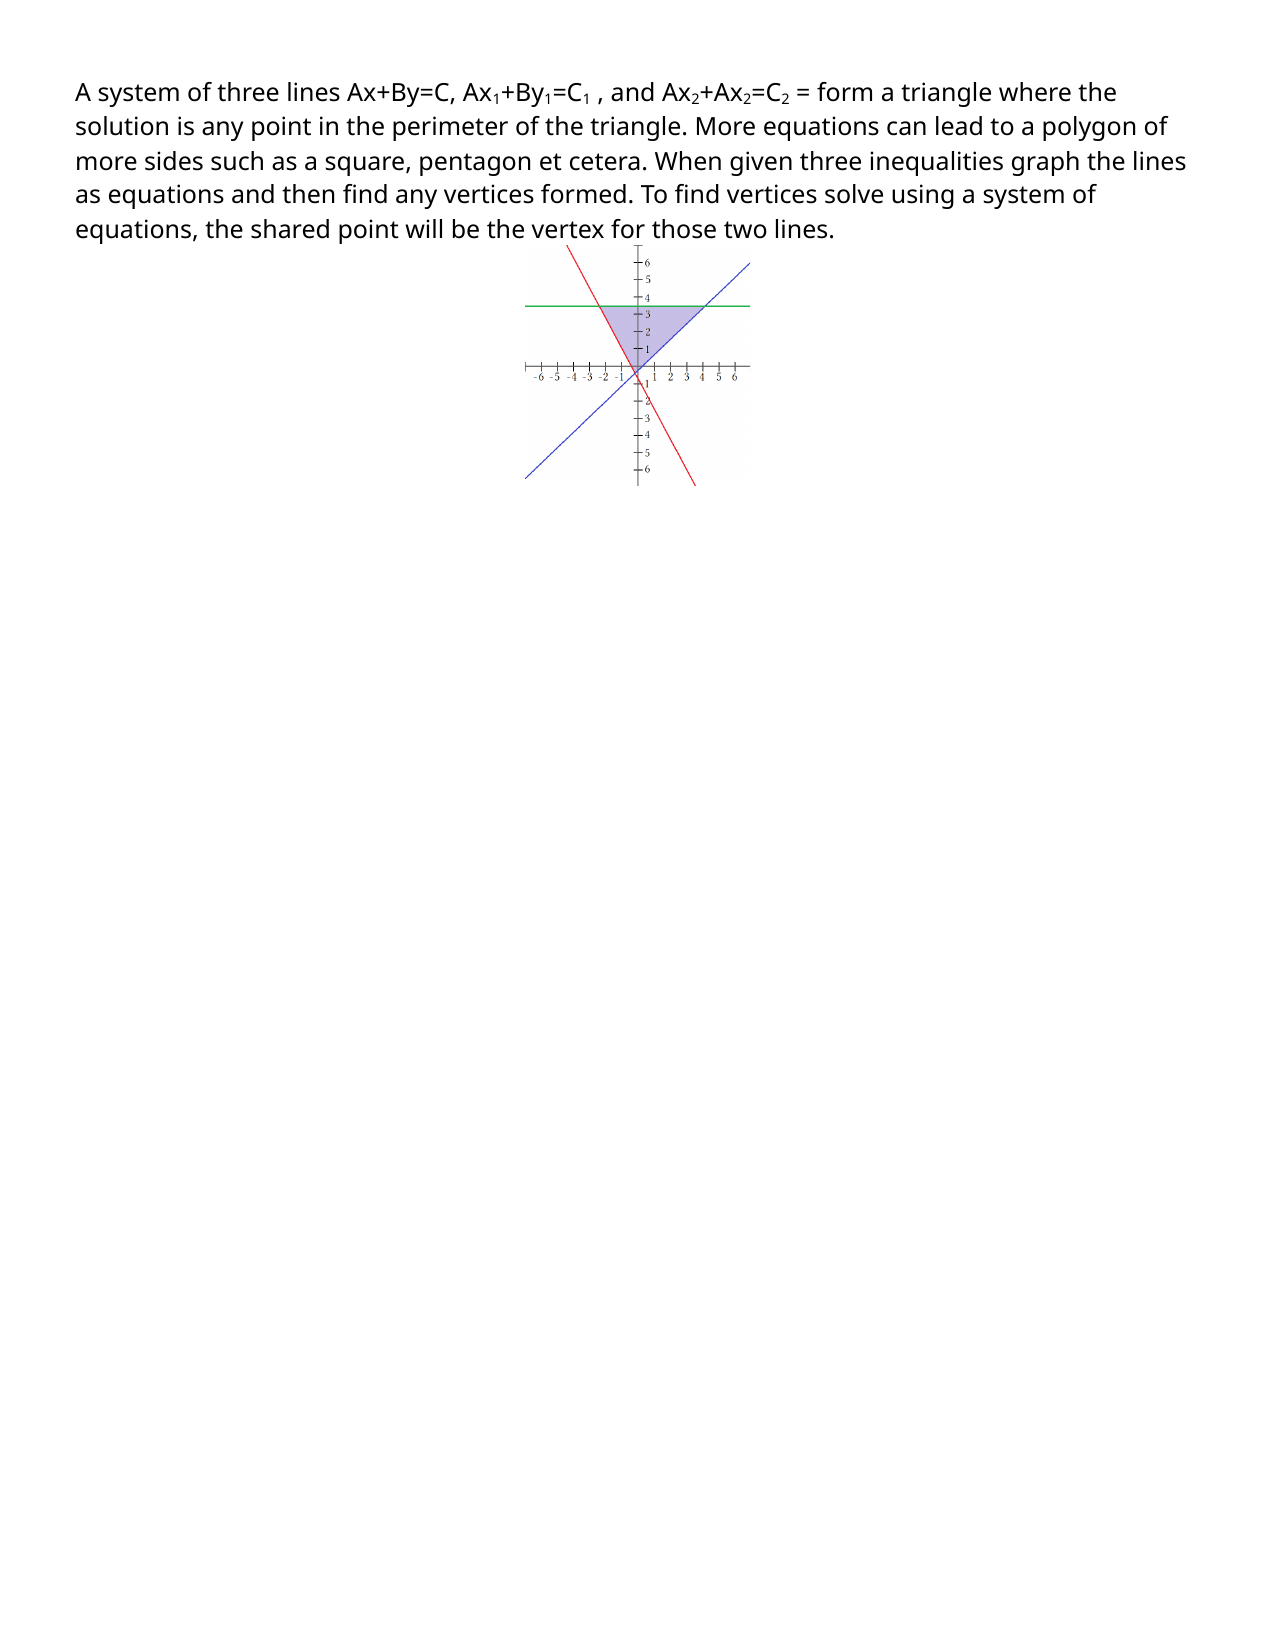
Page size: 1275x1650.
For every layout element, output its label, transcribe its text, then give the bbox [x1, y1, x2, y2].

text A system of three lines Ax+By=C, Ax1+By1=C1 , and Ax2+Ax2=C2 = form a triangle where the solution is any point in the perimeter of the triangle. More equations can lead to a polygon of more sides such as a square, pentagon et cetera. When given three inequalities graph the lines as equations and then find any vertices formed. To find vertices solve using a system of equations, the shared point will be the vertex for those two lines. [75, 75, 1200, 245]
